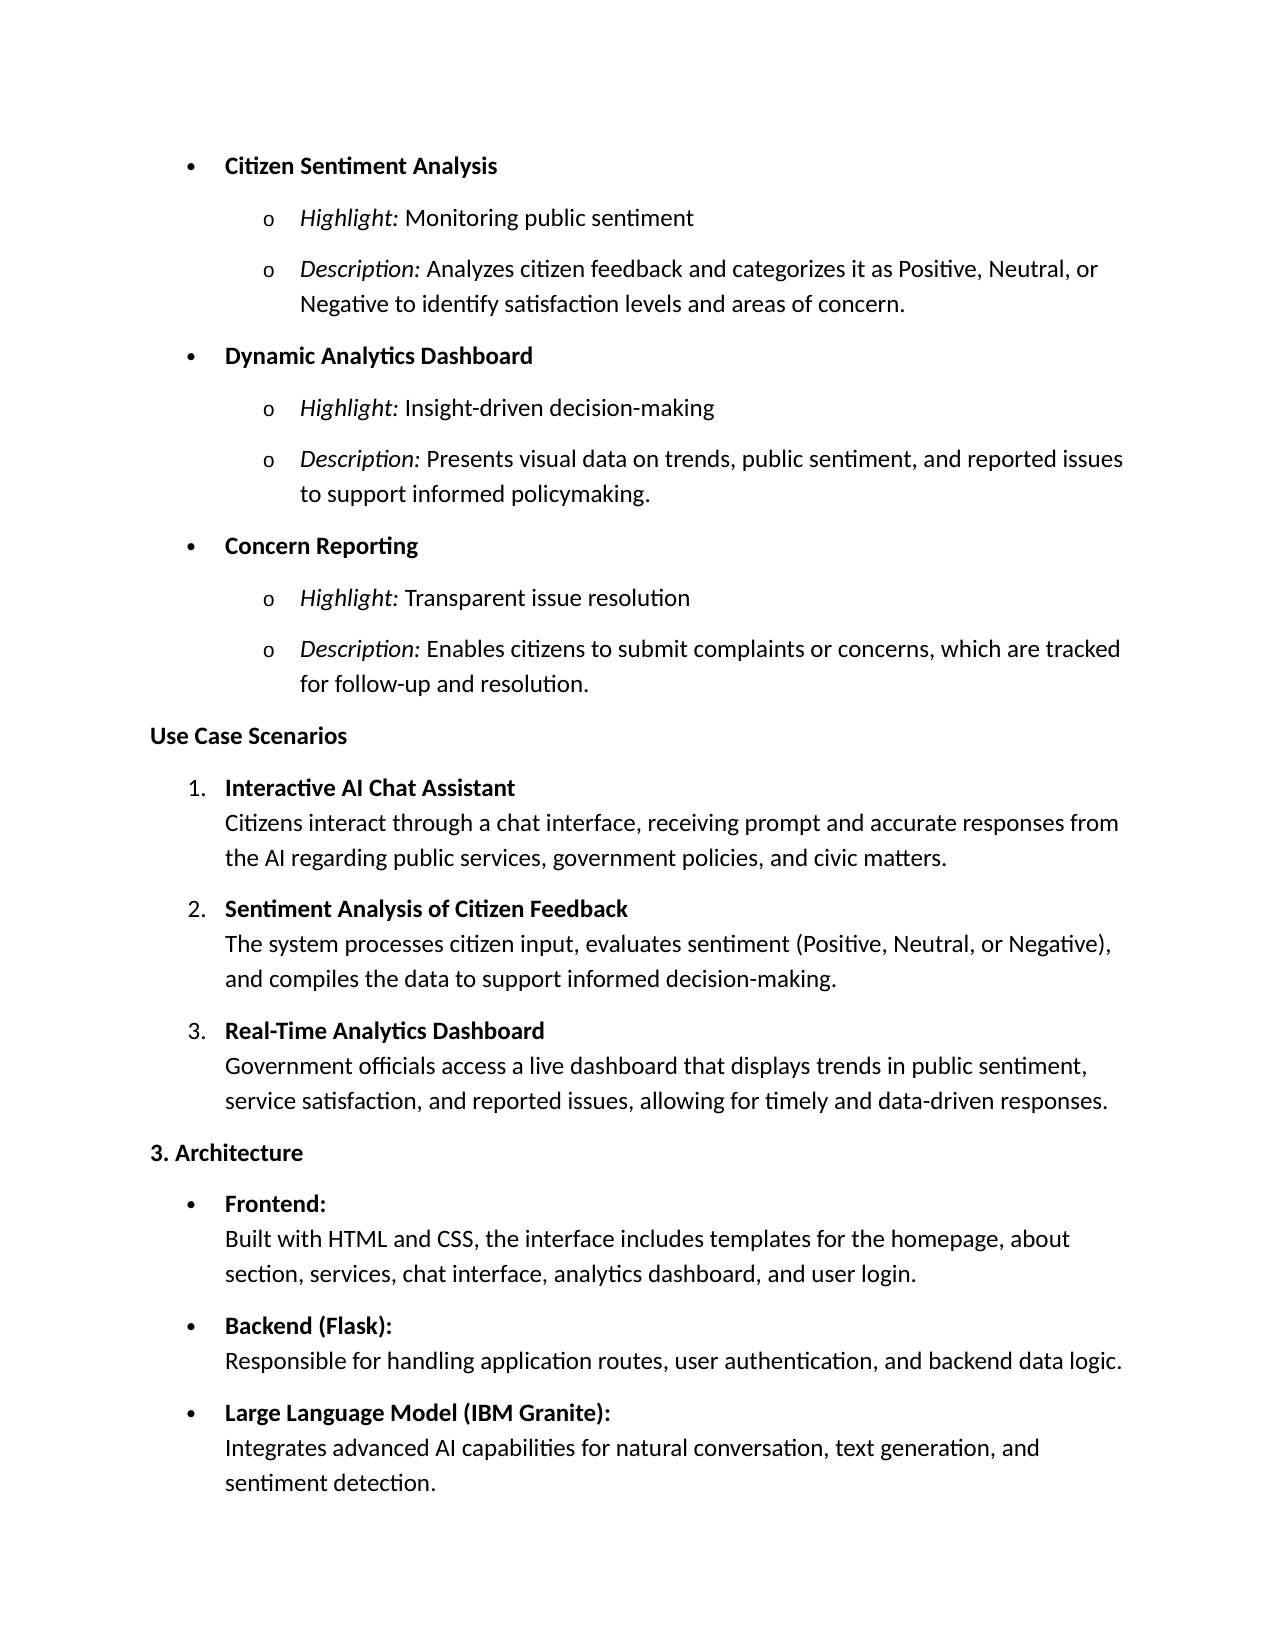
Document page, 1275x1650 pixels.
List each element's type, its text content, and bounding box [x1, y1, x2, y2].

list Interactive AI Chat Assistant Citizens interact through a chat interface, receiving prompt and accurate responses from the AI regarding public services, government policies, and civic matters. [187, 772, 1125, 872]
list Dynamic Analytics Dashboard [187, 340, 1125, 371]
text 3. Architecture [150, 1137, 1125, 1167]
list Real-Time Analytics Dashboard Government officials access a live dashboard that displays trends in public sentiment, service satisfaction, and reported issues, allowing for timely and data-driven responses. [187, 1015, 1125, 1116]
list Sentiment Analysis of Citizen Feedback The system processes citizen input, evaluates sentiment (Positive, Neutral, or Negative), and compiles the data to support informed decision-making. [187, 893, 1125, 994]
list Description: Analyzes citizen feedback and categorizes it as Positive, Neutral, or Negative to identify satisfaction levels and areas of concern. [262, 253, 1125, 319]
list Citizen Sentiment Analysis [187, 150, 1125, 181]
list Description: Enables citizens to submit complaints or concerns, which are tracked for follow-up and resolution. [262, 633, 1125, 699]
list Highlight: Transparent issue resolution [262, 582, 1125, 612]
list Highlight: Monitoring public sentiment [262, 202, 1125, 232]
list Highlight: Insight-driven decision-making [262, 392, 1125, 422]
list Large Language Model (IBM Granite): Integrates advanced AI capabilities for natural conversation, text generation, and sentiment detection. [187, 1397, 1125, 1497]
text Use Case Scenarios [150, 720, 1125, 751]
list Concern Reporting [187, 530, 1125, 561]
list Frontend: Built with HTML and CSS, the interface includes templates for the homepage, about section, services, chat interface, analytics dashboard, and user login. [187, 1188, 1125, 1289]
list Backend (Flask): Responsible for handling application routes, user authentication, and backend data logic. [187, 1310, 1125, 1376]
list Description: Presents visual data on trends, public sentiment, and reported issues to support informed policymaking. [262, 443, 1125, 509]
